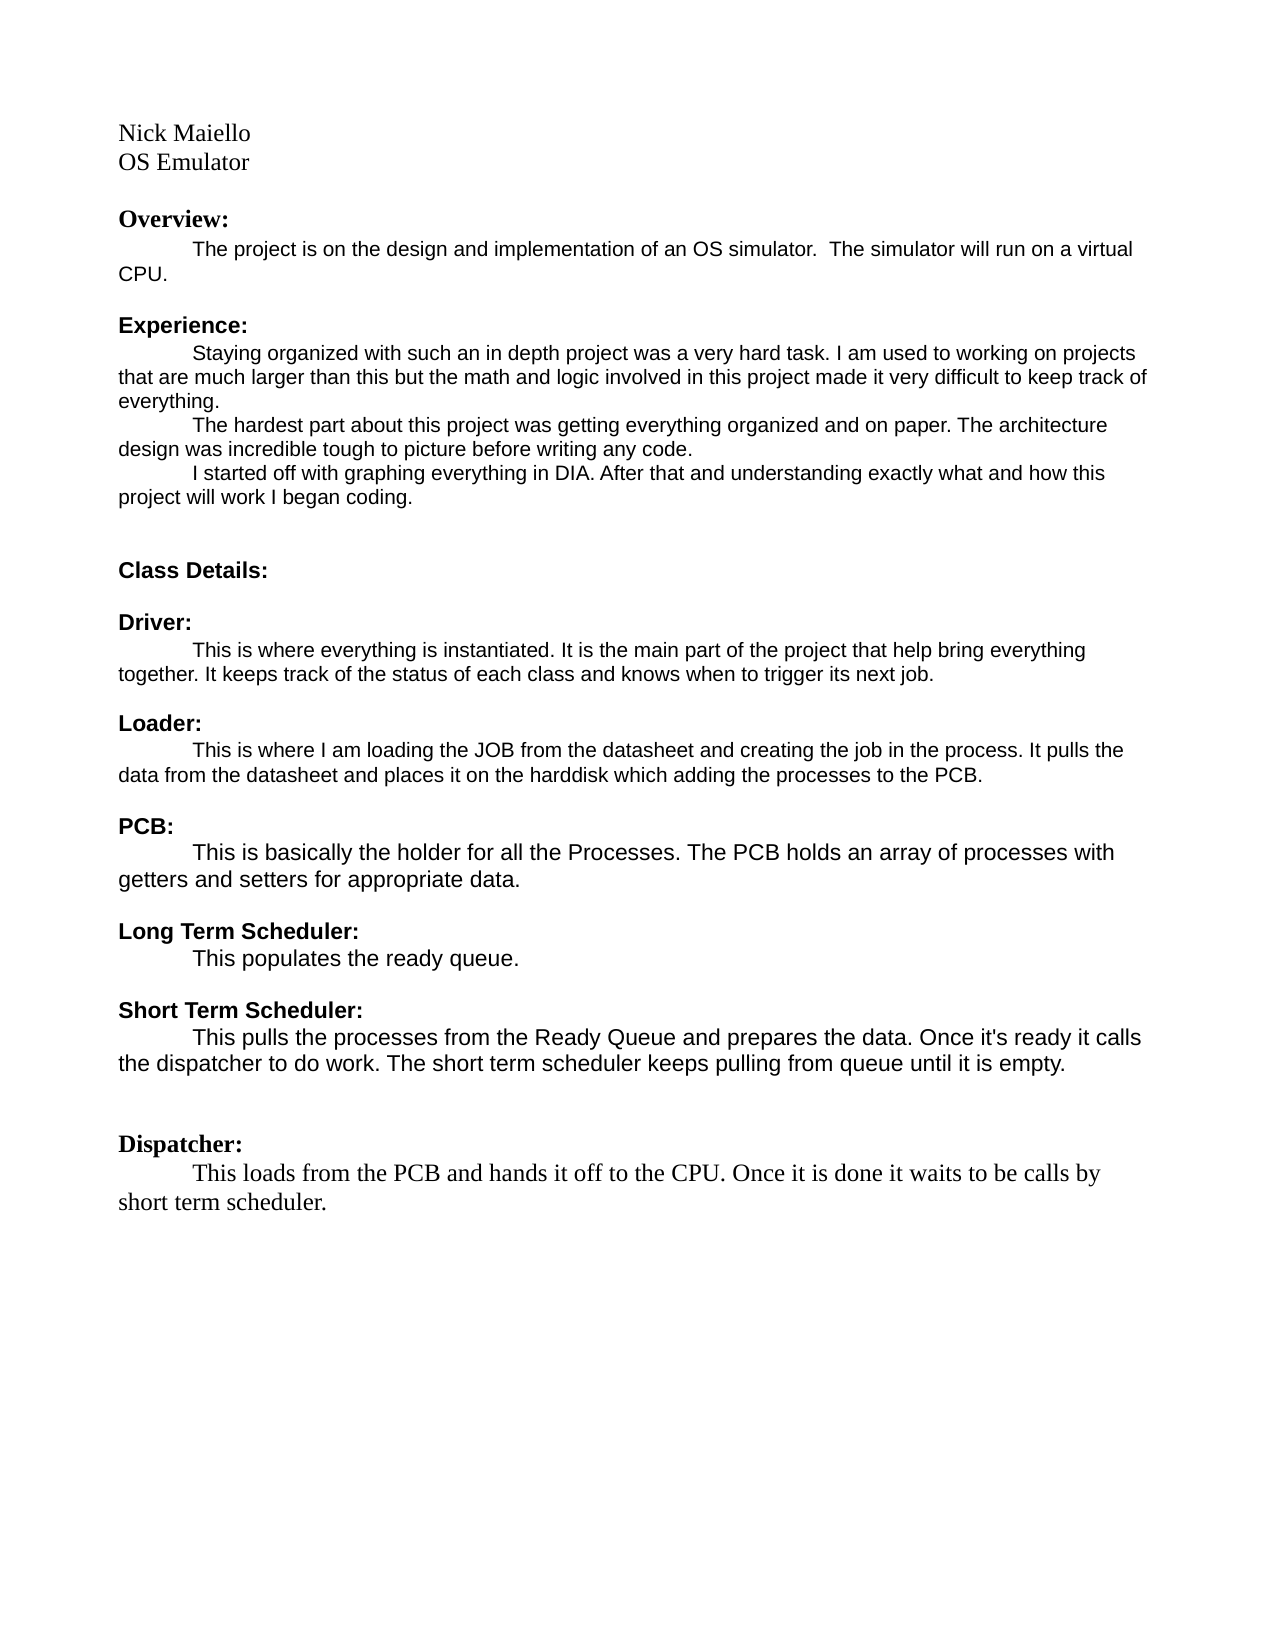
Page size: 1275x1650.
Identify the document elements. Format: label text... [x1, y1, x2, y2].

text Driver: [118, 609, 1157, 636]
text This is basically the holder for all the Processes. The PCB holds an array of processes with getters and setters for appropriate data. [118, 839, 1157, 892]
text Class Details: [118, 557, 1157, 583]
text This populates the ready queue. [118, 945, 1157, 971]
text The project is on the design and implementation of an OS simulator. The simulator will run on a virtual CPU. [118, 233, 1157, 286]
text OS Emulator [118, 147, 1157, 176]
text This is where everything is instantiated. It is the main part of the project that help bring everything together. It keeps track of the status of each class and knows when to trigger its next job. [118, 636, 1157, 686]
text Staying organized with such an in depth project was a very hard task. I am used to working on projects that are much larger than this but the math and logic involved in this project made it very difficult to keep track of everything. [118, 338, 1157, 413]
text Short Term Scheduler: [118, 997, 1157, 1024]
text Nick Maiello [118, 118, 1157, 147]
text This pulls the processes from the Ready Queue and prepares the data. Once it's ready it calls the dispatcher to do work. The short term scheduler keeps pulling from queue until it is empty. [118, 1024, 1157, 1076]
text Experience: [118, 312, 1157, 338]
text This loads from the PCB and hands it off to the CPU. Once it is done it waits to be calls by short term scheduler. [118, 1158, 1157, 1215]
text Dispatcher: [118, 1129, 1157, 1158]
text I started off with graphing everything in DIA. After that and understanding exactly what and how this project will work I began coding. [118, 461, 1157, 509]
text Loader: [118, 710, 1157, 736]
text This is where I am loading the JOB from the datasheet and creating the job in the process. It pulls the data from the datasheet and places it on the harddisk which adding the processes to the PCB. [118, 736, 1157, 787]
text Long Term Scheduler: [118, 918, 1157, 945]
text Overview: [118, 204, 1157, 233]
text The hardest part about this project was getting everything organized and on paper. The architecture design was incredible tough to picture before writing any code. [118, 413, 1157, 461]
text PCB: [118, 813, 1157, 839]
